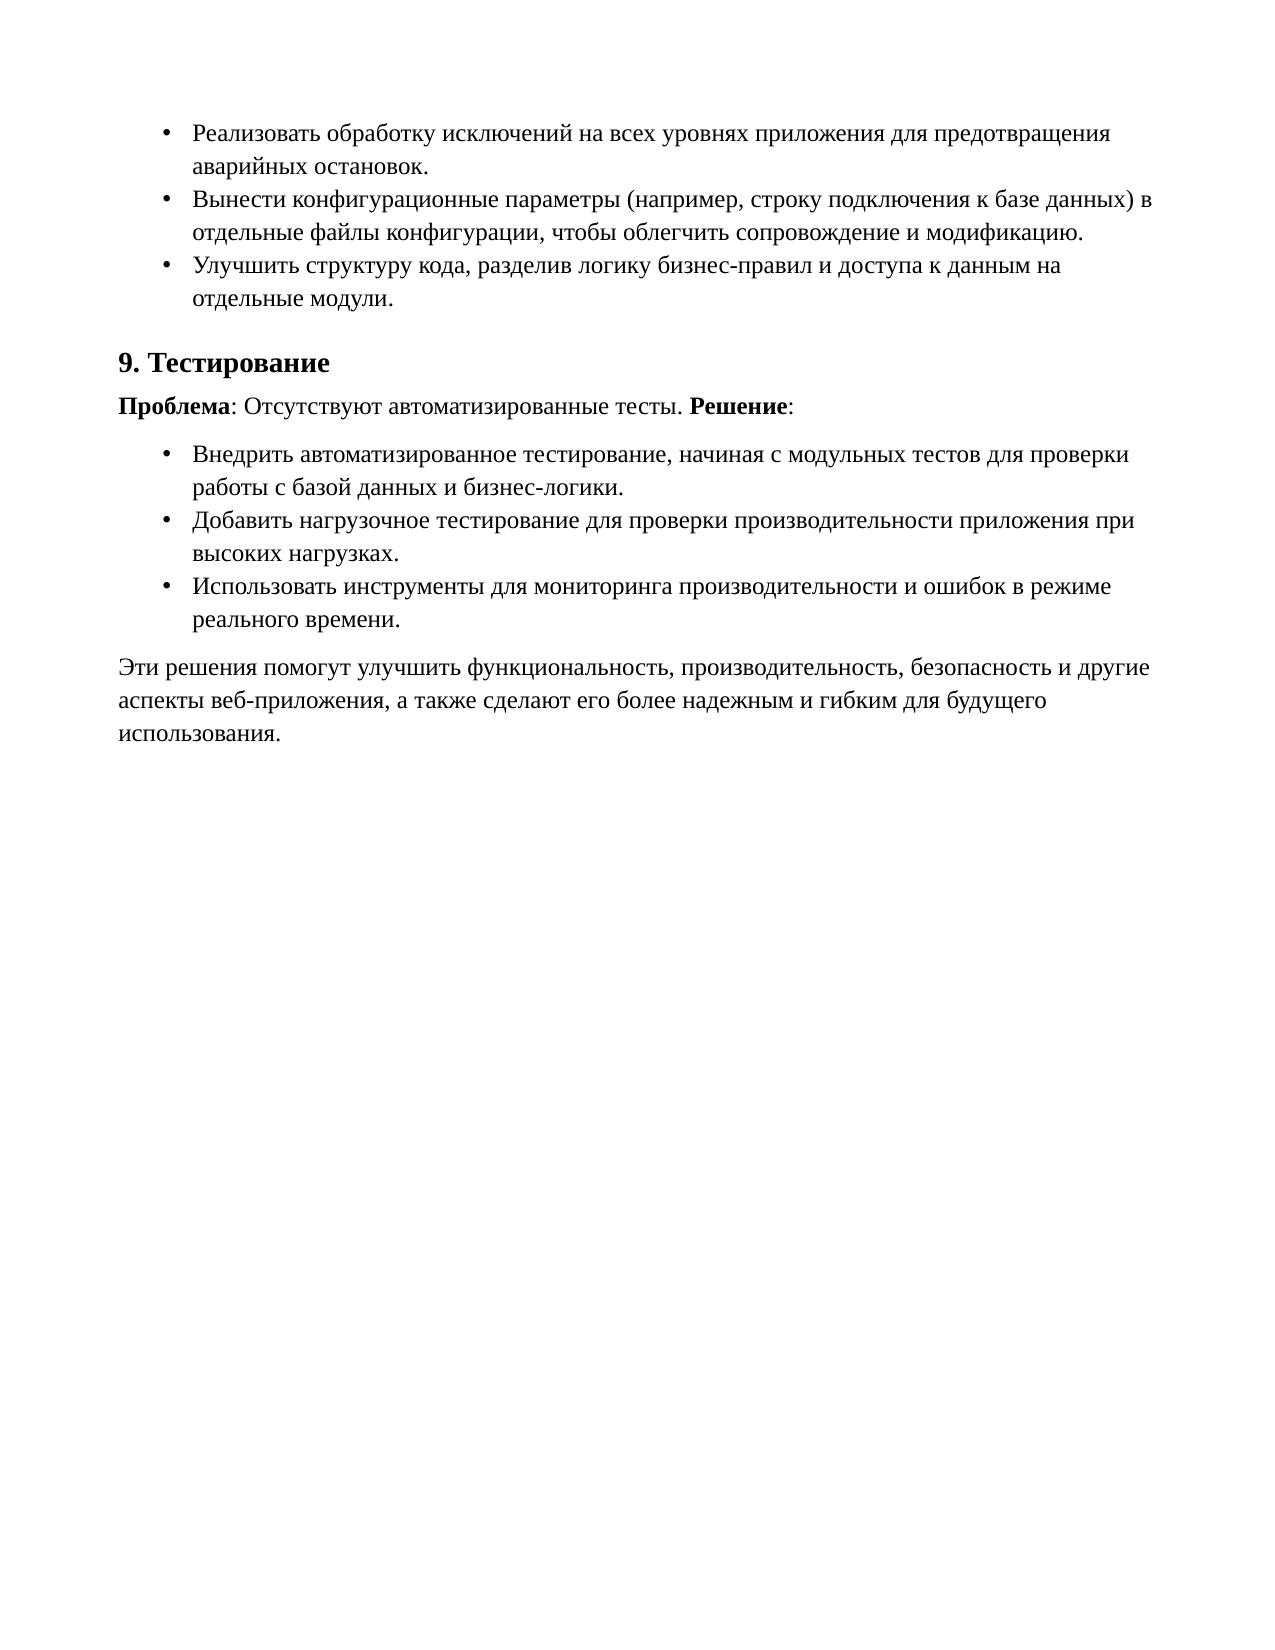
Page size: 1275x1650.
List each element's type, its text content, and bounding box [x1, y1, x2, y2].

list Вынести конфигурационные параметры (например, строку подключения к базе данных) в отдельные файлы конфигурации, чтобы облегчить сопровождение и модификацию. [162, 184, 1157, 246]
subtitle 9. Тестирование [118, 345, 1157, 379]
list Реализовать обработку исключений на всех уровнях приложения для предотвращения аварийных остановок. [162, 118, 1157, 180]
text Проблема: Отсутствуют автоматизированные тесты. Решение: [118, 391, 1157, 420]
list Внедрить автоматизированное тестирование, начиная с модульных тестов для проверки работы с базой данных и бизнес-логики. [162, 439, 1157, 501]
list Улучшить структуру кода, разделив логику бизнес-правил и доступа к данным на отдельные модули. [162, 250, 1157, 312]
text Эти решения помогут улучшить функциональность, производительность, безопасность и другие аспекты веб-приложения, а также сделают его более надежным и гибким для будущего использования. [118, 652, 1157, 747]
list Использовать инструменты для мониторинга производительности и ошибок в режиме реального времени. [162, 571, 1157, 633]
list Добавить нагрузочное тестирование для проверки производительности приложения при высоких нагрузках. [162, 505, 1157, 567]
